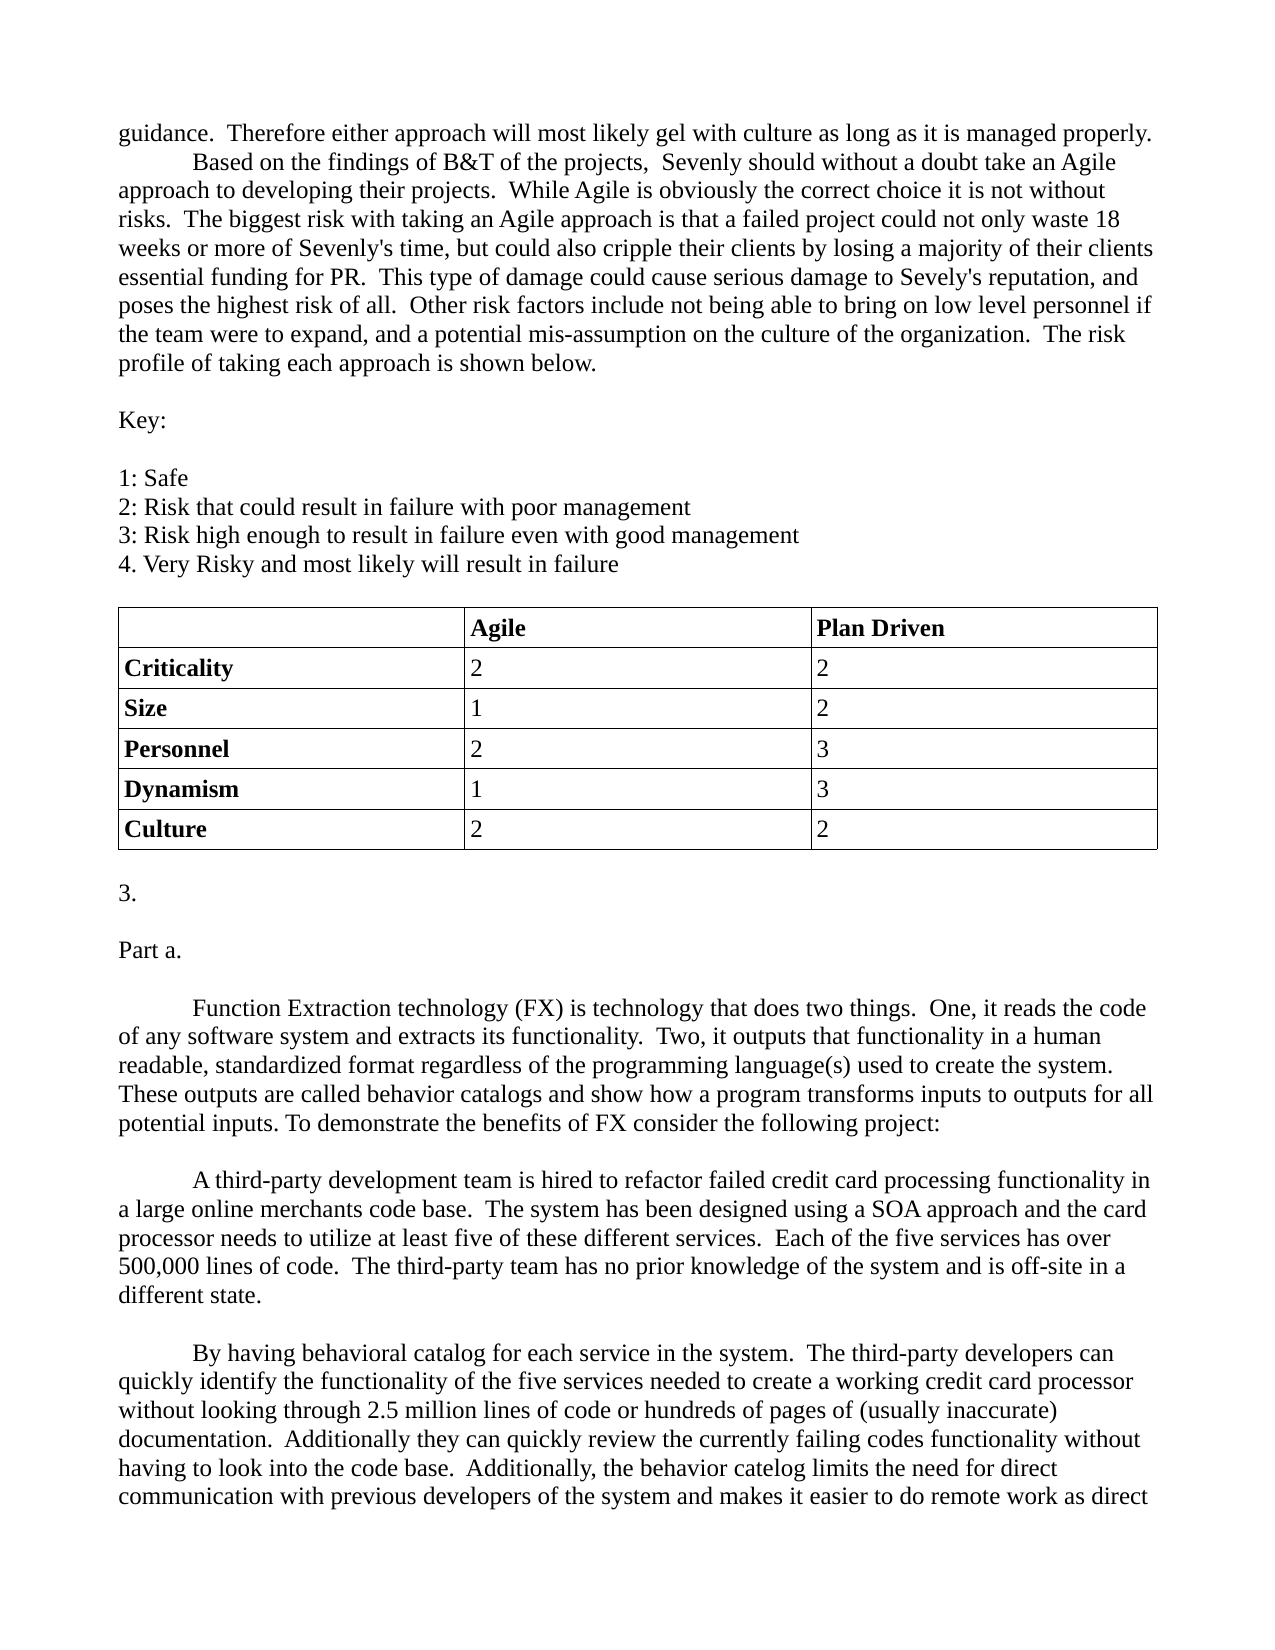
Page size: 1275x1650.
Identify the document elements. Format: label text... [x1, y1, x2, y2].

text By having behavioral catalog for each service in the system. The third-party developers can quickly identify the functionality of the five services needed to create a working credit card processor without looking through 2.5 million lines of code or hundreds of pages of (usually inaccurate) documentation. Additionally they can quickly review the currently failing codes functionality without having to look into the code base. Additionally, the behavior catelog limits the need for direct communication with previous developers of the system and makes it easier to do remote work as direct [118, 1338, 1157, 1510]
table_cell 2 [465, 810, 811, 849]
text Based on the findings of B&T of the projects, Sevenly should without a doubt take an Agile approach to developing their projects. While Agile is obviously the correct choice it is not without risks. The biggest risk with taking an Agile approach is that a failed project could not only waste 18 weeks or more of Sevenly's time, but could also cripple their clients by losing a majority of their clients essential funding for PR. This type of damage could cause serious damage to Sevely's reputation, and poses the highest risk of all. Other risk factors include not being able to bring on low level personnel if the team were to expand, and a potential mis-assumption on the culture of the organization. The risk profile of taking each approach is shown below. [118, 147, 1157, 377]
table_header [119, 608, 464, 647]
table_cell 1 [465, 769, 811, 808]
table_cell Personnel [119, 729, 464, 768]
table_cell 2 [812, 689, 1157, 728]
table_header Plan Driven [812, 608, 1157, 647]
table_cell Culture [119, 810, 464, 849]
table_cell 2 [465, 729, 811, 768]
text 3. [118, 878, 1157, 906]
table_header Agile [465, 608, 811, 647]
text Function Extraction technology (FX) is technology that does two things. One, it reads the code of any software system and extracts its functionality. Two, it outputs that functionality in a human readable, standardized format regardless of the programming language(s) used to create the system. These outputs are called behavior catalogs and show how a program transforms inputs to outputs for all potential inputs. To demonstrate the benefits of FX consider the following project: [118, 993, 1157, 1136]
text A third-party development team is hired to refactor failed credit card processing functionality in a large online merchants code base. The system has been designed using a SOA approach and the card processor needs to utilize at least five of these different services. Each of the five services has over 500,000 lines of code. The third-party team has no prior knowledge of the system and is off-site in a different state. [118, 1165, 1157, 1309]
table_cell 2 [812, 810, 1157, 849]
text Part a. [118, 935, 1157, 964]
table_cell 3 [812, 729, 1157, 768]
table_cell 2 [812, 648, 1157, 687]
text 3: Risk high enough to result in failure even with good management [118, 521, 1157, 549]
table_cell Criticality [119, 648, 464, 687]
text 4. Very Risky and most likely will result in failure [118, 549, 1157, 578]
table_cell Size [119, 689, 464, 728]
text Key: [118, 406, 1157, 434]
table_cell Dynamism [119, 769, 464, 808]
text 2: Risk that could result in failure with poor management [118, 492, 1157, 521]
table_cell 1 [465, 689, 811, 728]
text guidance. Therefore either approach will most likely gel with culture as long as it is managed properly. [118, 118, 1157, 147]
table_cell 2 [465, 648, 811, 687]
table_cell 3 [812, 769, 1157, 808]
text 1: Safe [118, 463, 1157, 492]
